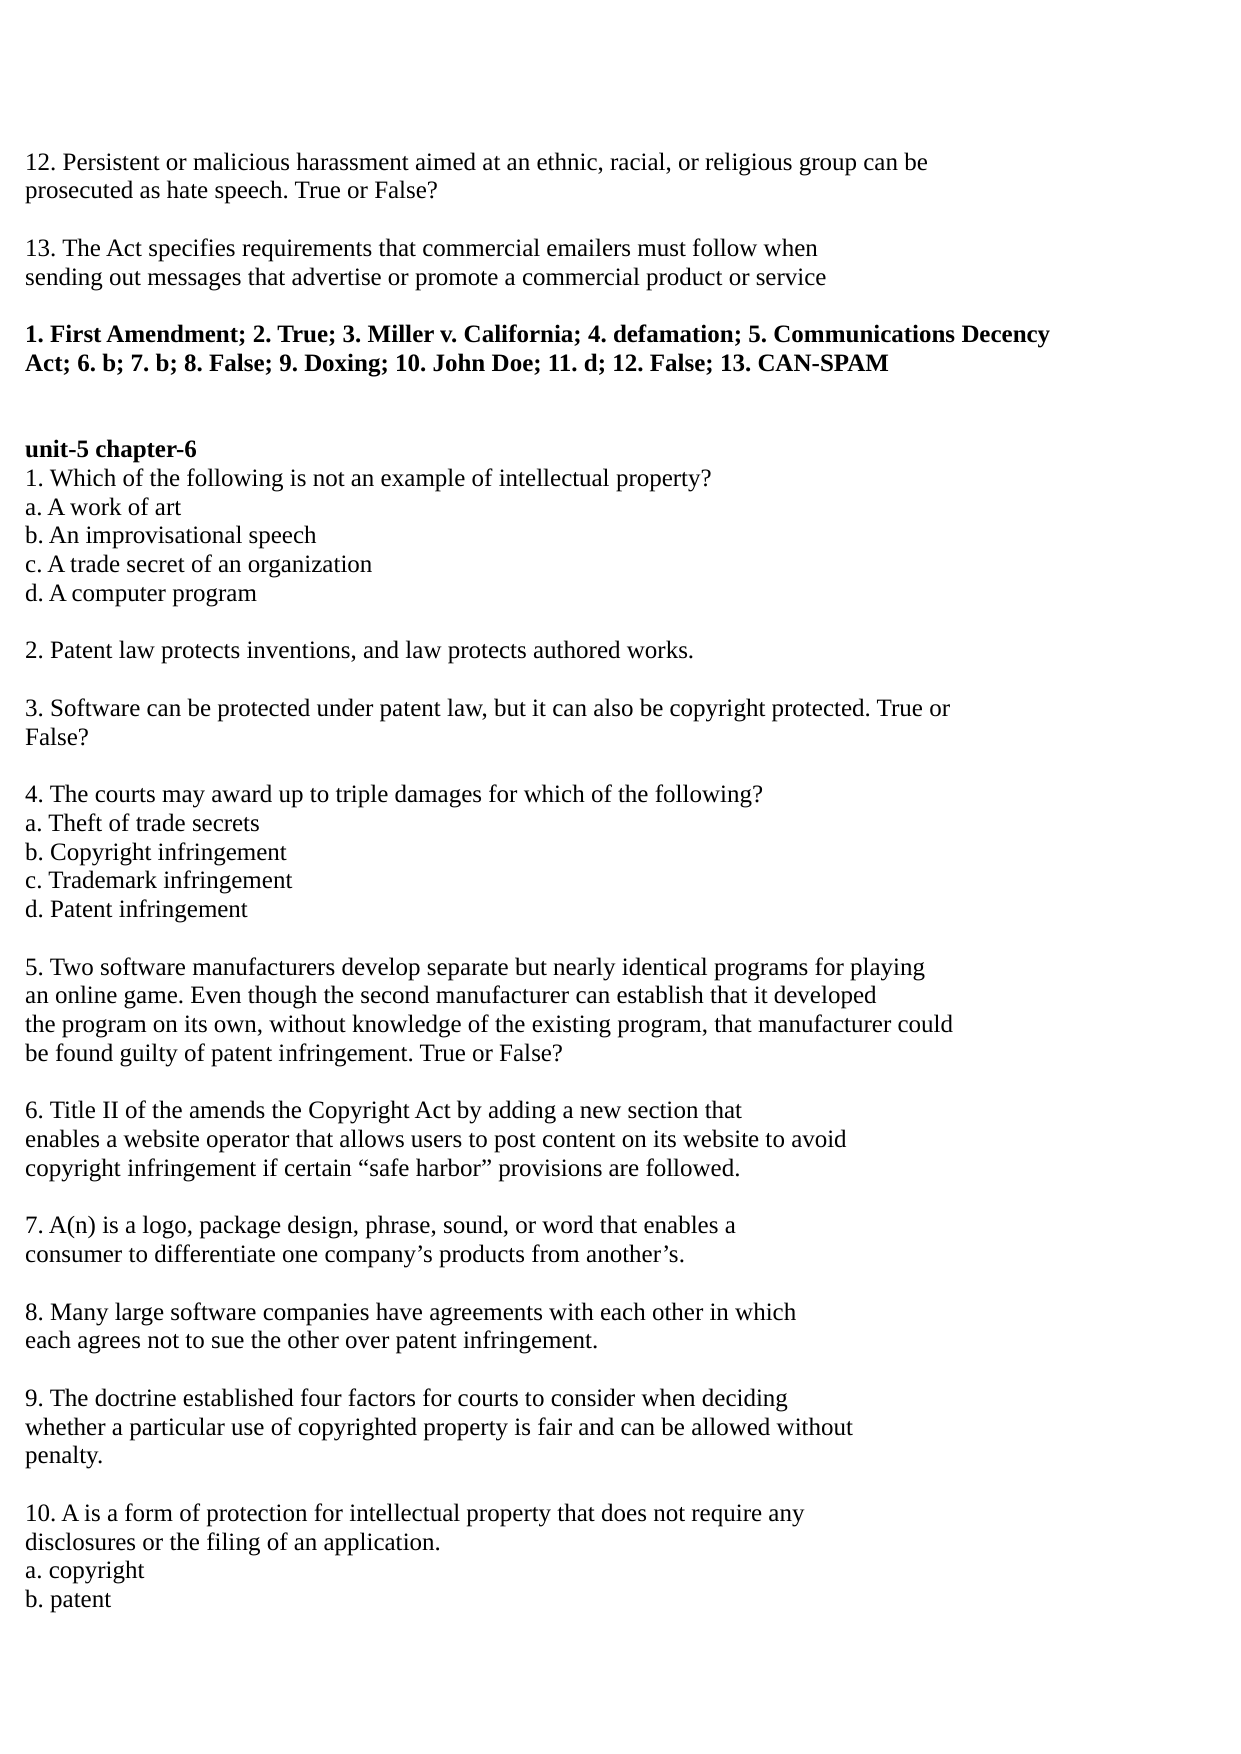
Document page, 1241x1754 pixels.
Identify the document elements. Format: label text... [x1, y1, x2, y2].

text 3. Software can be protected under patent law, but it can also be copyright protected. True or [25, 693, 1205, 722]
text a. copyright [25, 1556, 1205, 1584]
text a. A work of art [25, 492, 1205, 521]
text False? [25, 722, 1205, 751]
text 7. A(n) is a logo, package design, phrase, sound, or word that enables a [25, 1211, 1205, 1239]
text 10. A is a form of protection for intellectual property that does not require any [25, 1498, 1205, 1527]
text d. A computer program [25, 578, 1205, 607]
text copyright infringement if certain “safe harbor” provisions are followed. [25, 1153, 1205, 1182]
text d. Patent infringement [25, 894, 1205, 923]
text a. Theft of trade secrets [25, 808, 1205, 837]
text 1. Which of the following is not an example of intellectual property? [25, 463, 1205, 492]
text unit-5 chapter-6 [25, 434, 1205, 463]
text 2. Patent law protects inventions, and law protects authored works. [25, 636, 1205, 664]
text be found guilty of patent infringement. True or False? [25, 1038, 1205, 1067]
text sending out messages that advertise or promote a commercial product or service [25, 262, 1205, 291]
text prosecuted as hate speech. True or False? [25, 176, 1205, 204]
text penalty. [25, 1441, 1205, 1469]
text 5. Two software manufacturers develop separate but nearly identical programs for playing [25, 952, 1205, 981]
text b. Copyright infringement [25, 837, 1205, 866]
text enables a website operator that allows users to post content on its website to avoid [25, 1124, 1205, 1153]
text 12. Persistent or malicious harassment aimed at an ethnic, racial, or religious group can be [25, 147, 1205, 176]
text c. A trade secret of an organization [25, 549, 1205, 578]
text b. An improvisational speech [25, 521, 1205, 549]
text Act; 6. b; 7. b; 8. False; 9. Doxing; 10. John Doe; 11. d; 12. False; 13. CAN-SPAM [25, 348, 1205, 377]
text 6. Title II of the amends the Copyright Act by adding a new section that [25, 1096, 1205, 1124]
text each agrees not to sue the other over patent infringement. [25, 1326, 1205, 1354]
text c. Trademark infringement [25, 866, 1205, 894]
text whether a particular use of copyrighted property is fair and can be allowed without [25, 1412, 1205, 1441]
text an online game. Even though the second manufacturer can establish that it developed [25, 981, 1205, 1009]
text 4. The courts may award up to triple damages for which of the following? [25, 779, 1205, 808]
text consumer to differentiate one company’s products from another’s. [25, 1239, 1205, 1268]
text 9. The doctrine established four factors for courts to consider when deciding [25, 1383, 1205, 1412]
text disclosures or the filing of an application. [25, 1527, 1205, 1556]
text 1. First Amendment; 2. True; 3. Miller v. California; 4. defamation; 5. Communications Decency [25, 319, 1205, 348]
text b. patent [25, 1584, 1205, 1613]
text 13. The Act specifies requirements that commercial emailers must follow when [25, 233, 1205, 262]
text the program on its own, without knowledge of the existing program, that manufacturer could [25, 1009, 1205, 1038]
text 8. Many large software companies have agreements with each other in which [25, 1297, 1205, 1326]
